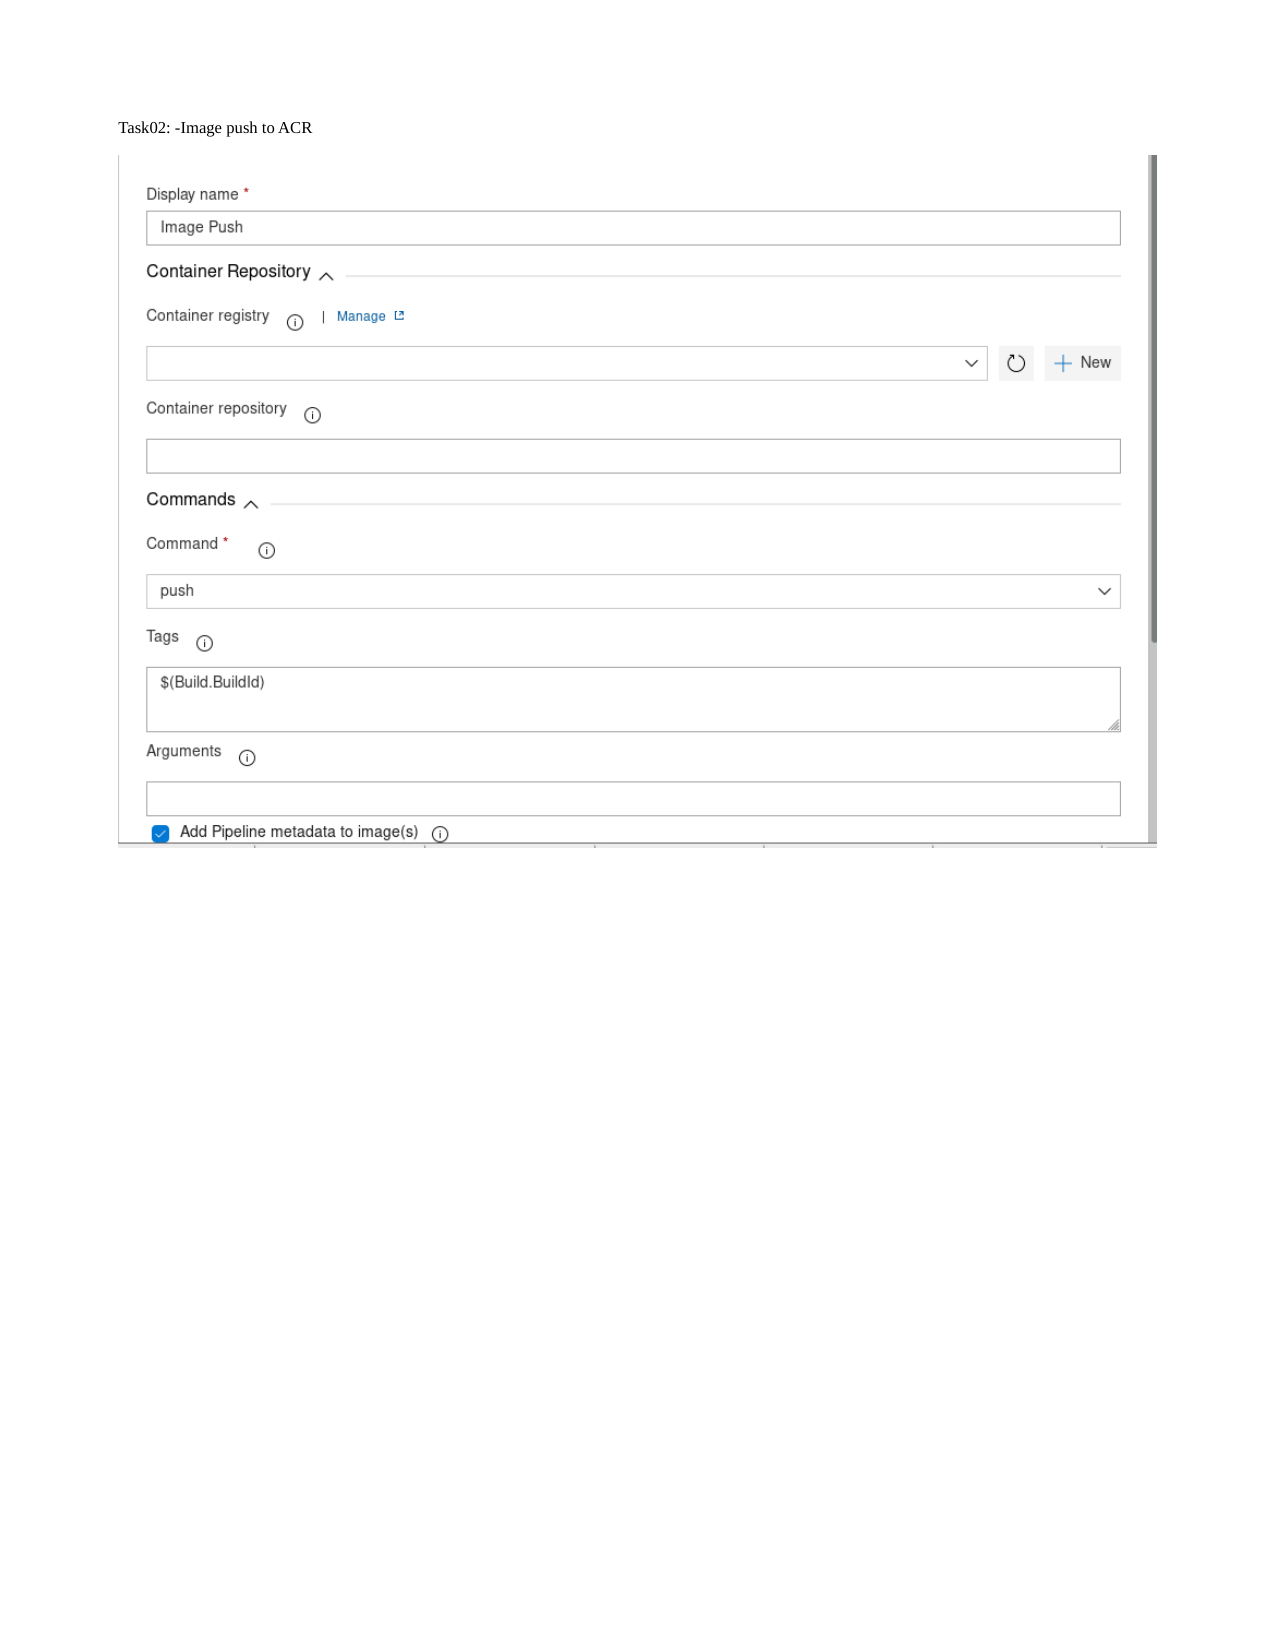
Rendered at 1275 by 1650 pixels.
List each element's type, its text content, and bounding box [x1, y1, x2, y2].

picture [118, 155, 1157, 848]
text Task02: -Image push to ACR [118, 118, 1157, 137]
